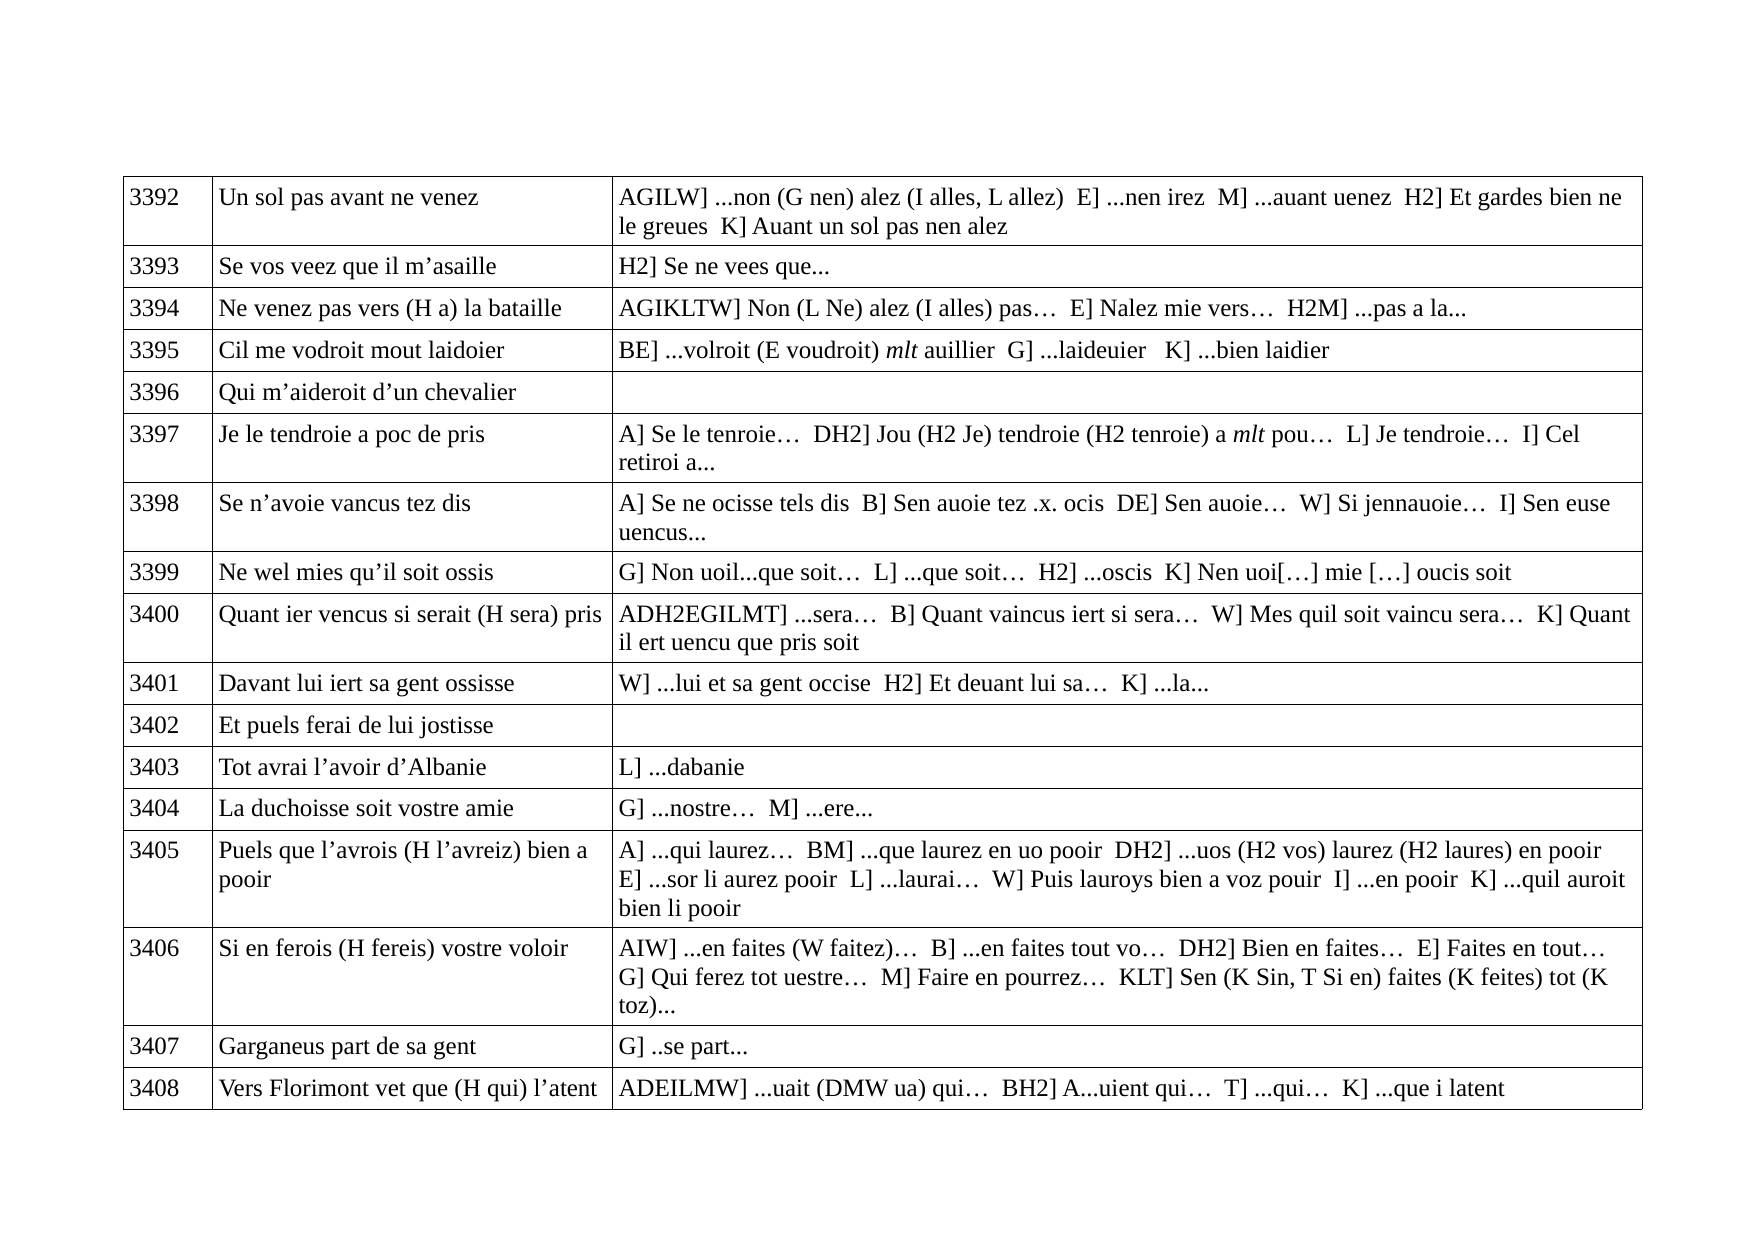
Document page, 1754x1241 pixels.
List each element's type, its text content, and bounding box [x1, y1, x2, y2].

table_cell Puels que l’avrois (H l’avreiz) bien a pooir [213, 831, 612, 927]
table_cell A] ...qui laurez… BM] ...que laurez en uo pooir DH2] ...uos (H2 vos) laurez (H2 laures) en pooir E] ...sor li aurez pooir L] ...laurai… W] Puis lauroys bien a voz pouir I] ...en pooir K] ...quil auroit bien li pooir [613, 831, 1642, 927]
table_cell AIW] ...en faites (W faitez)… B] ...en faites tout vo… DH2] Bien en faites… E] Faites en tout… G] Qui ferez tot uestre… M] Faire en pourrez… KLT] Sen (K Sin, T Si en) faites (K feites) tot (K toz)... [613, 928, 1642, 1025]
table_cell G] ...nostre… M] ...ere... [613, 789, 1642, 829]
table_cell 3404 [124, 789, 212, 829]
table_cell 3396 [124, 372, 212, 413]
table_cell ADEILMW] ...uait (DMW ua) qui… BH2] A...uient qui… T] ...qui… K] ...que i latent [613, 1068, 1642, 1109]
table_cell 3392 [124, 177, 212, 245]
table_cell ADH2EGILMT] ...sera… B] Quant vaincus iert si sera… W] Mes quil soit vaincu sera… K] Quant il ert uencu que pris soit [613, 594, 1642, 662]
table_cell [613, 372, 1642, 413]
table_cell Se vos veez que il m’asaille [213, 246, 612, 287]
table_cell A] Se ne ocisse tels dis B] Sen auoie tez .x. ocis DE] Sen auoie… W] Si jennauoie… I] Sen euse uencus... [613, 483, 1642, 551]
table_cell Tot avrai l’avoir d’Albanie [213, 747, 612, 788]
table_cell Quant ier vencus si serait (H sera) pris [213, 594, 612, 662]
table_cell Garganeus part de sa gent [213, 1026, 612, 1067]
table_cell A] Se le tenroie… DH2] Jou (H2 Je) tendroie (H2 tenroie) a mlt pou… L] Je tendroie… I] Cel retiroi a... [613, 414, 1642, 482]
table_cell AGIKLTW] Non (L Ne) alez (I alles) pas… E] Nalez mie vers… H2M] ...pas a la... [613, 288, 1642, 329]
table_cell AGILW] ...non (G nen) alez (I alles, L allez) E] ...nen irez M] ...auant uenez H2] Et gardes bien ne le greues K] Auant un sol pas nen alez [613, 177, 1642, 245]
table_cell L] ...dabanie [613, 747, 1642, 788]
table_cell [613, 705, 1642, 746]
table_cell 3397 [124, 414, 212, 482]
table_cell Un sol pas avant ne venez [213, 177, 612, 245]
table_cell 3406 [124, 928, 212, 1025]
table_cell 3405 [124, 831, 212, 927]
table_cell W] ...lui et sa gent occise H2] Et deuant lui sa… K] ...la... [613, 663, 1642, 704]
table_cell H2] Se ne vees que... [613, 246, 1642, 287]
table_cell Se n’avoie vancus tez dis [213, 483, 612, 551]
table_cell Ne wel mies qu’il soit ossis [213, 552, 612, 593]
table_cell Cil me vodroit mout laidoier [213, 330, 612, 371]
table_cell 3395 [124, 330, 212, 371]
table_cell 3403 [124, 747, 212, 788]
table_cell 3399 [124, 552, 212, 593]
table_cell G] ..se part... [613, 1026, 1642, 1067]
table_cell BE] ...volroit (E voudroit) mlt auillier G] ...laideuier K] ...bien laidier [613, 330, 1642, 371]
table_cell 3394 [124, 288, 212, 329]
table_cell Je le tendroie a poc de pris [213, 414, 612, 482]
table_cell La duchoisse soit vostre amie [213, 789, 612, 829]
table_cell 3407 [124, 1026, 212, 1067]
table_cell 3402 [124, 705, 212, 746]
table_cell 3408 [124, 1068, 212, 1109]
table_cell G] Non uoil...que soit… L] ...que soit… H2] ...oscis K] Nen uoi[…] mie […] oucis soit [613, 552, 1642, 593]
table_cell Vers Florimont vet que (H qui) l’atent [213, 1068, 612, 1109]
table_cell Et puels ferai de lui jostisse [213, 705, 612, 746]
table_cell Ne venez pas vers (H a) la bataille [213, 288, 612, 329]
table_cell Si en ferois (H fereis) vostre voloir [213, 928, 612, 1025]
table_cell Qui m’aideroit d’un chevalier [213, 372, 612, 413]
table_cell 3400 [124, 594, 212, 662]
table_cell Davant lui iert sa gent ossisse [213, 663, 612, 704]
table_cell 3398 [124, 483, 212, 551]
table_cell 3393 [124, 246, 212, 287]
table_cell 3401 [124, 663, 212, 704]
